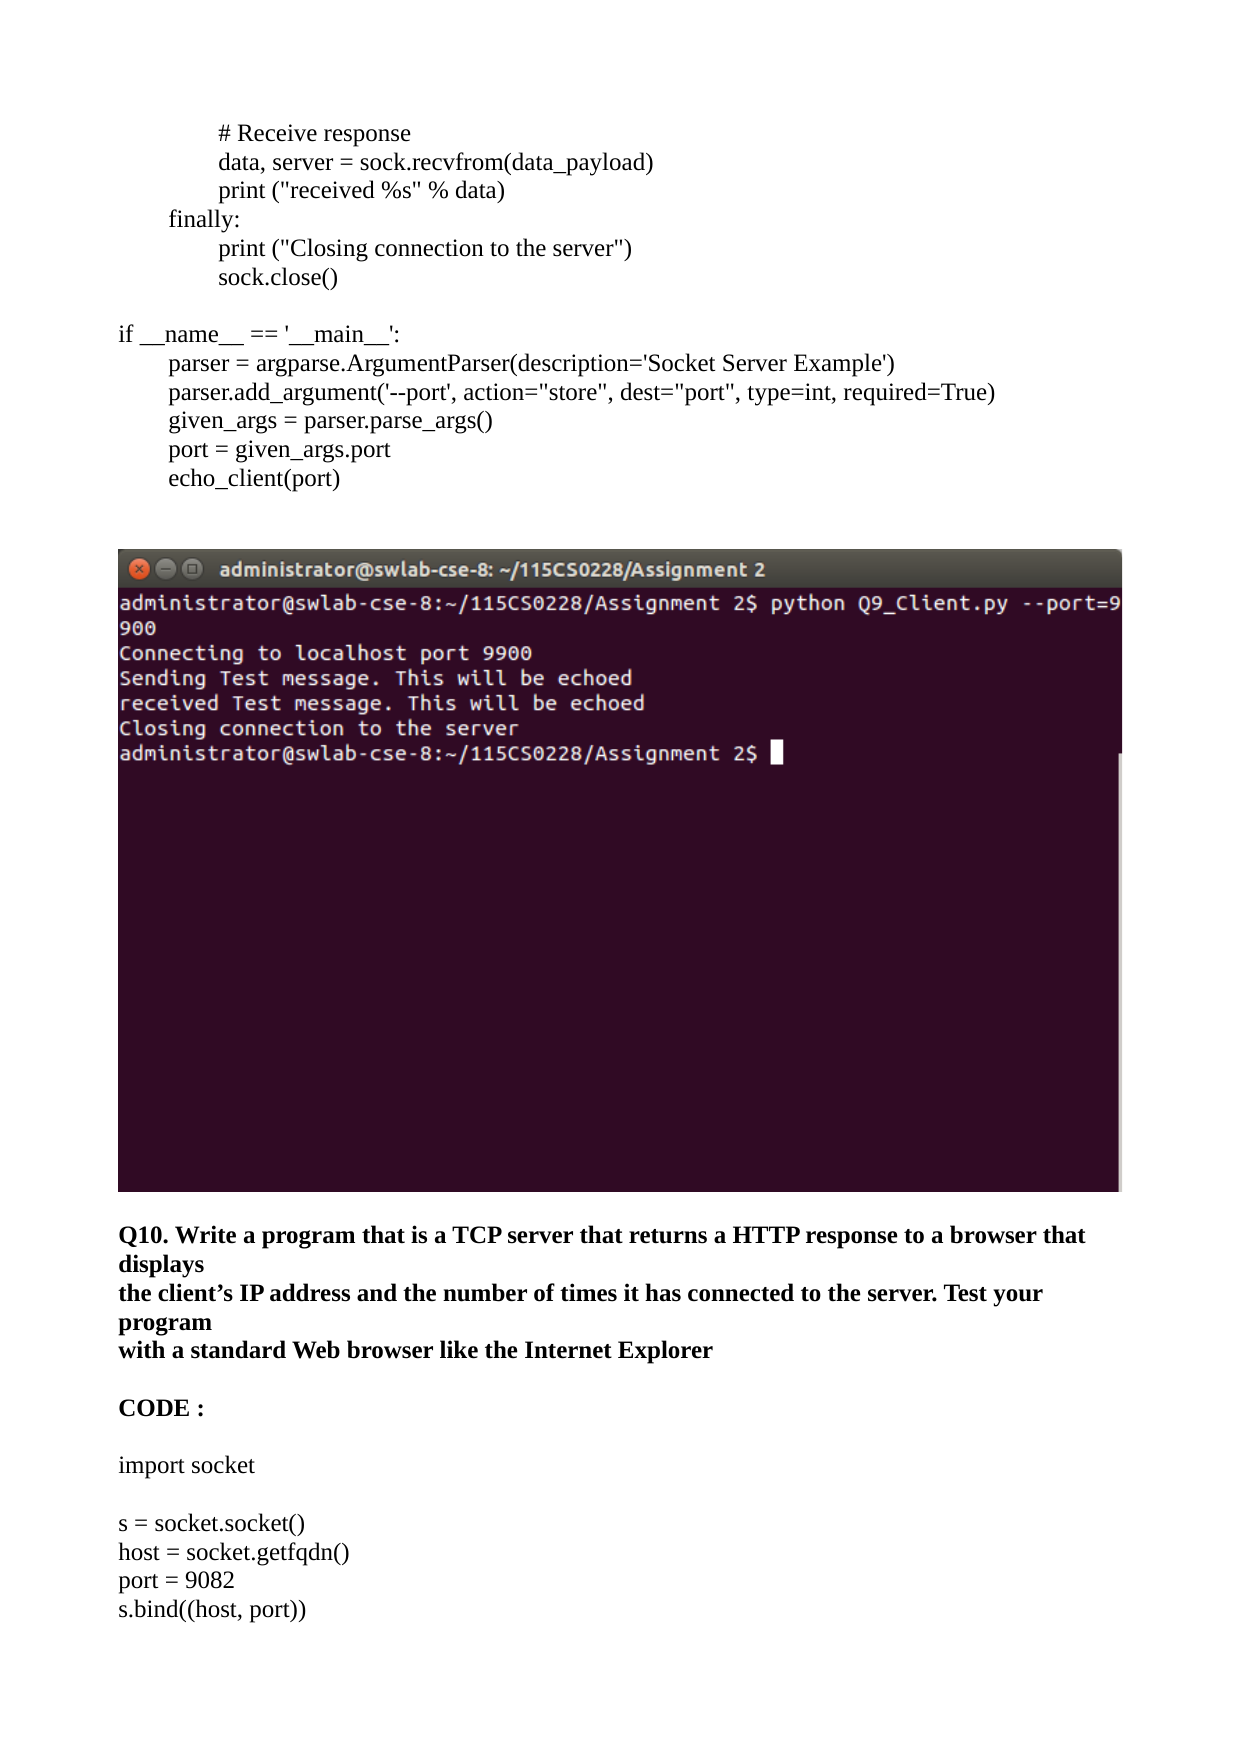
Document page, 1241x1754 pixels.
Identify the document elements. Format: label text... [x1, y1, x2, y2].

text import socket [118, 1451, 1122, 1479]
text echo_client(port) [118, 463, 1122, 492]
text # Receive response [118, 118, 1122, 147]
text print ("received %s" % data) [118, 176, 1122, 204]
picture [118, 549, 1123, 1192]
text port = given_args.port [118, 434, 1122, 463]
text with a standard Web browser like the Internet Explorer [118, 1336, 1122, 1364]
text if __name__ == '__main__': [118, 319, 1122, 348]
text the client’s IP address and the number of times it has connected to the server. Test your program [118, 1278, 1122, 1336]
text port = 9082 [118, 1566, 1122, 1594]
text print ("Closing connection to the server") [118, 233, 1122, 262]
text Q10. Write a program that is a TCP server that returns a HTTP response to a browser that displays [118, 1221, 1122, 1278]
text host = socket.getfqdn() [118, 1537, 1122, 1566]
text sock.close() [118, 262, 1122, 291]
text CODE : [118, 1393, 1122, 1422]
text given_args = parser.parse_args() [118, 406, 1122, 434]
text data, server = sock.recvfrom(data_payload) [118, 147, 1122, 176]
text finally: [118, 204, 1122, 233]
text parser = argparse.ArgumentParser(description='Socket Server Example') [118, 348, 1122, 377]
text s.bind((host, port)) [118, 1594, 1122, 1623]
text s = socket.socket() [118, 1508, 1122, 1537]
text parser.add_argument('--port', action="store", dest="port", type=int, required=True) [118, 377, 1122, 406]
